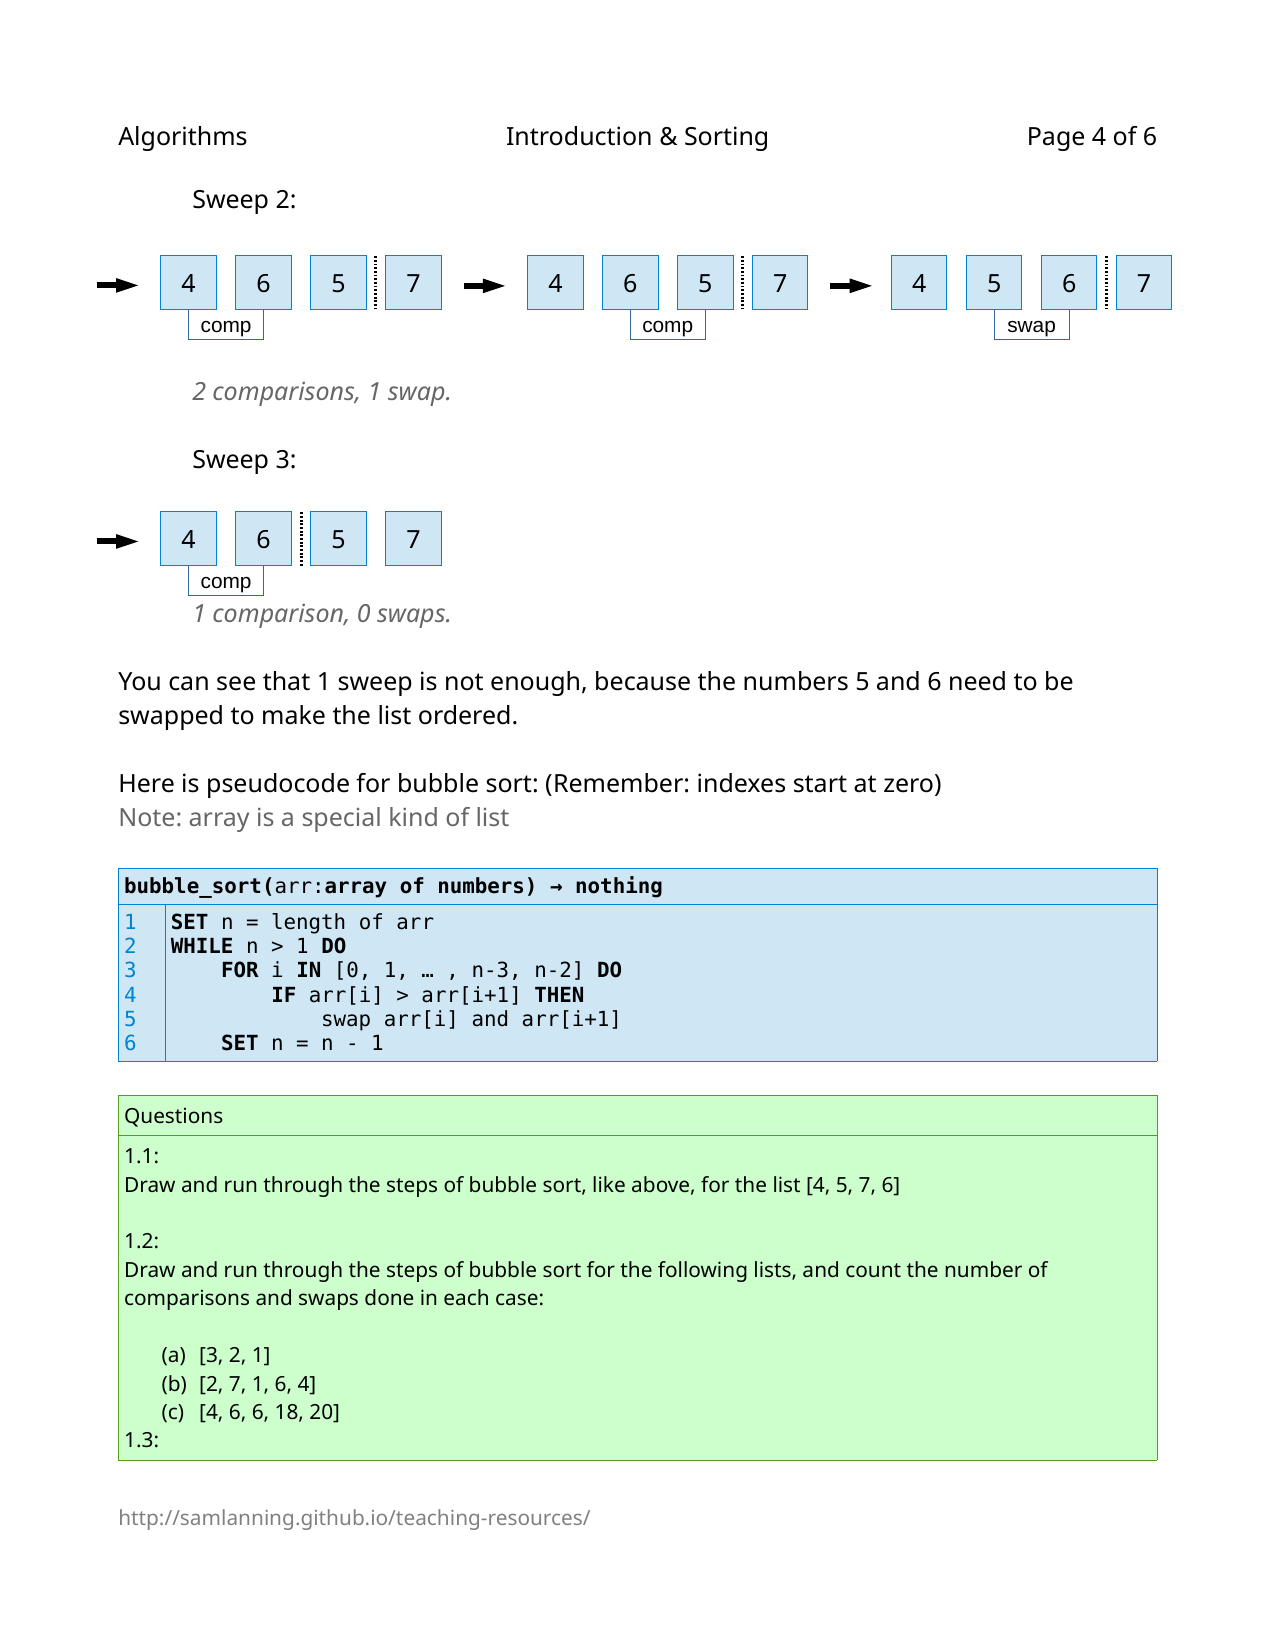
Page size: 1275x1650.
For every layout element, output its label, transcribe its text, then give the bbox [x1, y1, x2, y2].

text Note: array is a special kind of list [118, 800, 1157, 834]
text Here is pseudocode for bubble sort: (Remember: indexes start at zero) [118, 766, 1157, 800]
table_header Questions [119, 1096, 1157, 1135]
text Sweep 3: [118, 442, 1157, 476]
text You can see that 1 sweep is not enough, because the numbers 5 and 6 need to be swapped to make the list ordered. [118, 664, 1157, 732]
text 2 comparisons, 1 swap. [118, 374, 1157, 408]
table_cell 1.1: Draw and run through the steps of bubble sort, like above, for the list [4, 5, 7, 6] 1.2: Draw and run through the steps of bubble sort for the following lists, and count the number of comparisons and swaps done in each case: [3, 2, 1] [2, 7, 1, 6, 4] [4, 6, 6, 18, 20] 1.3: [119, 1136, 1157, 1460]
text 1 comparison, 0 swaps. [118, 510, 1157, 630]
table_header bubble_sort(arr:array of numbers) → nothing [119, 869, 1157, 904]
table_cell 1 2 3 4 5 6 [119, 905, 165, 1061]
table_cell SET n = length of arr WHILE n > 1 DO FOR i IN [0, 1, … , n-3, n-2] DO IF arr[i] > arr[i+1] THEN swap arr[i] and arr[i+1] SET n = n - 1 [166, 905, 1157, 1061]
text Sweep 2: [118, 182, 1157, 216]
